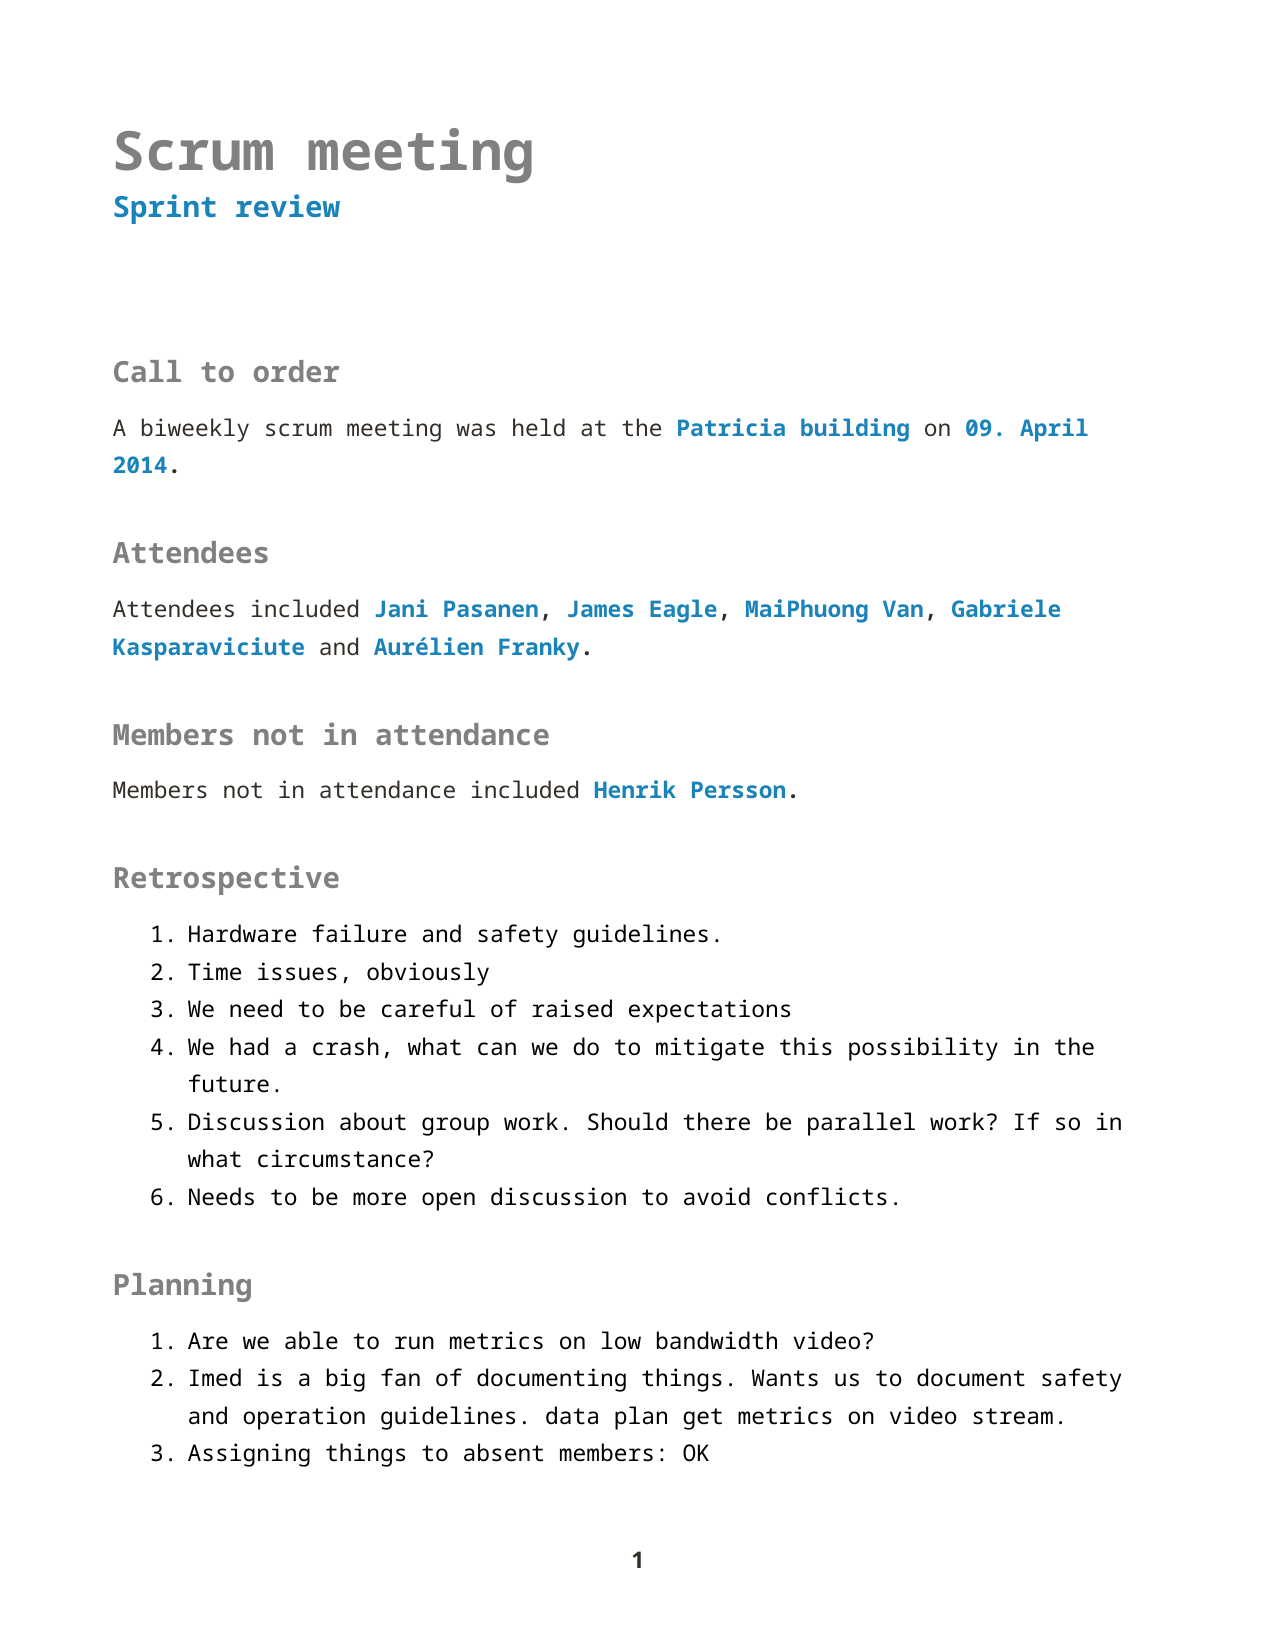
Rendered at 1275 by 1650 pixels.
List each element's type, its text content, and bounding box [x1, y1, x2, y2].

list Are we able to run metrics on low bandwidth video? [150, 1324, 1162, 1356]
text Members not in attendance included Henrik Persson. [112, 774, 1162, 806]
list Time issues, obviously [150, 956, 1162, 987]
text Attendees included Jani Pasanen, James Eagle, MaiPhuong Van, Gabriele Kasparaviciute and Aurélien Franky. [112, 593, 1162, 662]
subtitle Retrospective [112, 858, 1162, 897]
list Hardware failure and safety guidelines. [150, 918, 1162, 949]
subtitle Planning [112, 1264, 1162, 1304]
subtitle Attendees [112, 532, 1162, 572]
subtitle Call to order [112, 351, 1162, 391]
list Needs to be more open discussion to avoid conflicts. [150, 1181, 1162, 1212]
title Sprint review [112, 186, 1162, 226]
list Assigning things to absent members: OK [150, 1437, 1162, 1468]
list We had a crash, what can we do to mitigate this possibility in the future. [150, 1031, 1162, 1099]
title Scrum meeting [112, 112, 1162, 186]
subtitle Members not in attendance [112, 714, 1162, 753]
list We need to be careful of raised expectations [150, 993, 1162, 1024]
list Imed is a big fan of documenting things. Wants us to document safety and operation guidelines. data plan get metrics on video stream. [150, 1362, 1162, 1431]
list Discussion about group work. Should there be parallel work? If so in what circumstance? [150, 1106, 1162, 1174]
text A biweekly scrum meeting was held at the Patricia building on 09. April 2014. [112, 412, 1162, 480]
